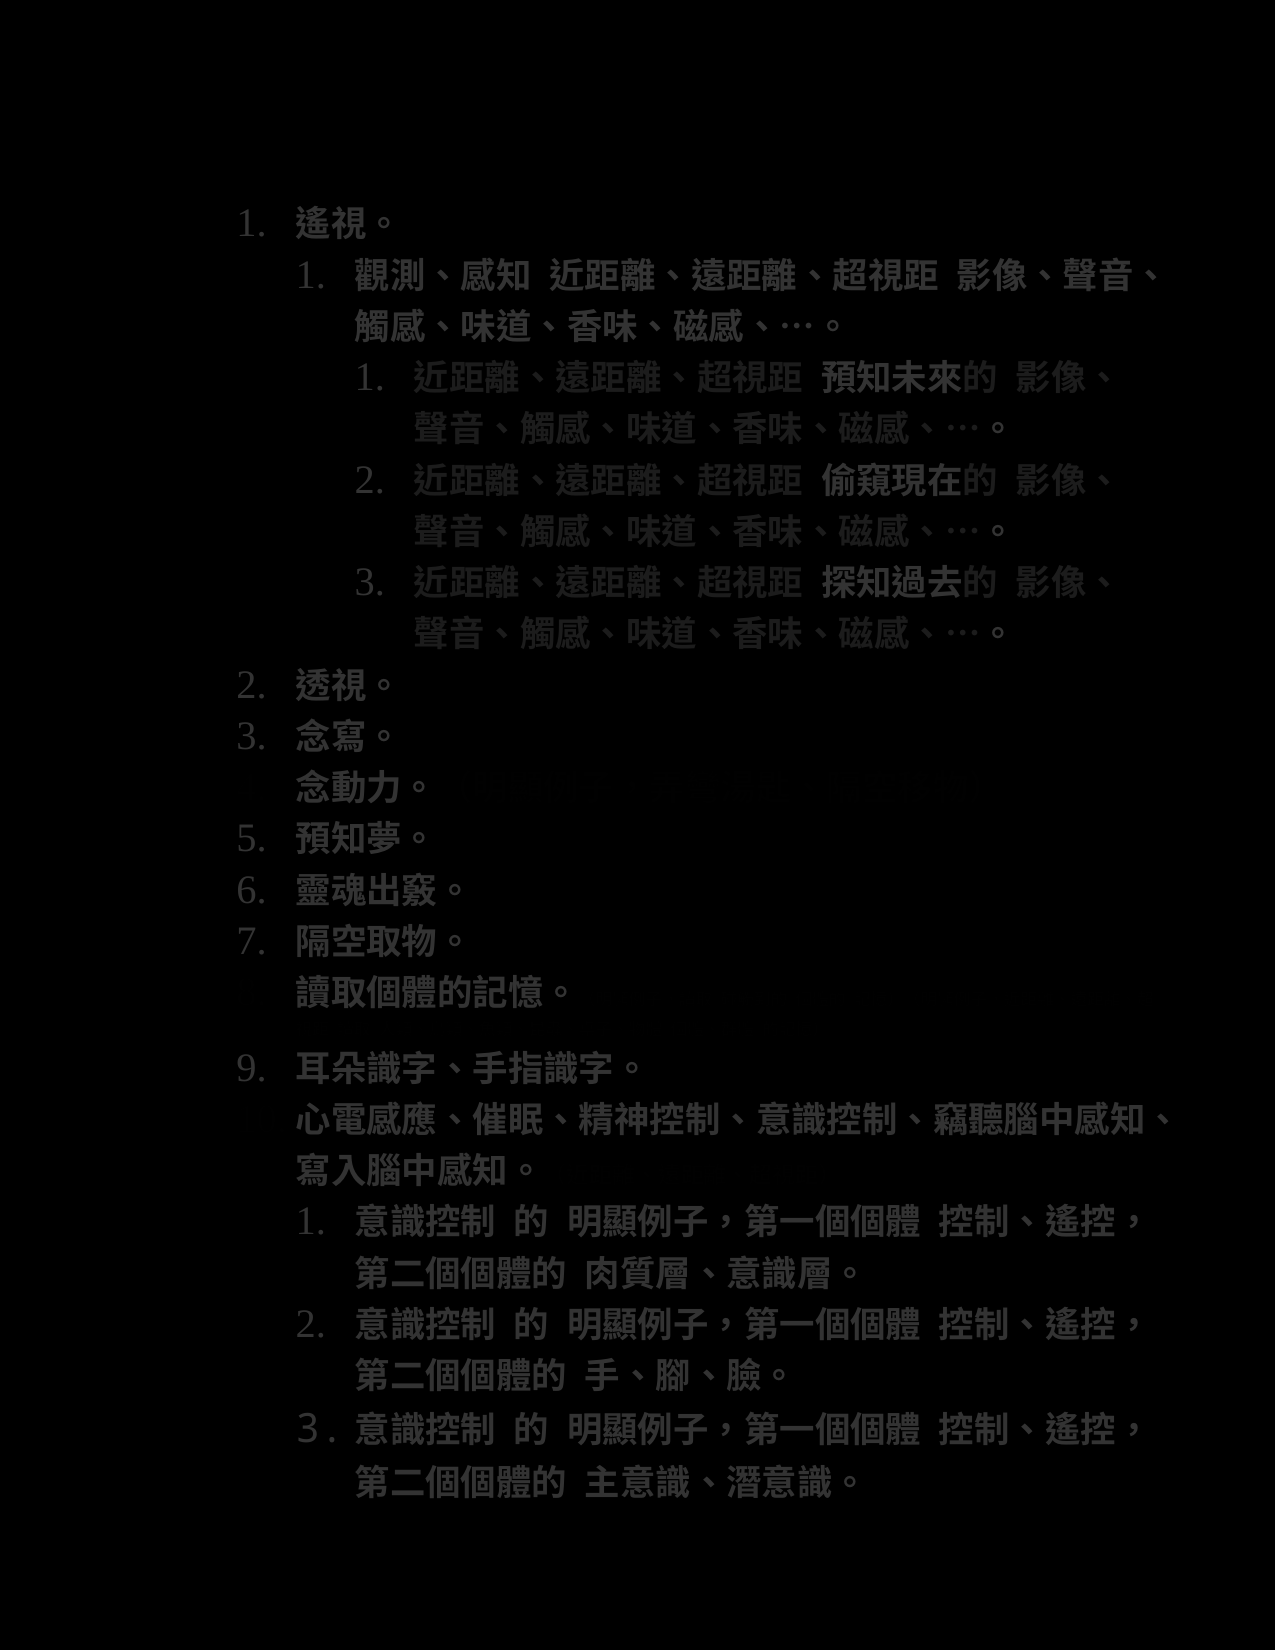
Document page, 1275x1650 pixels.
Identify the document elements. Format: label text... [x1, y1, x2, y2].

list 遙視。 [236, 196, 1157, 247]
list 靈魂出竅。 [236, 862, 1157, 913]
list 意識控制 的 明顯例子，第一個個體 控制、遙控，第二個個體的 肉質層、意識層。 [295, 1194, 1157, 1296]
list 意識控制 的 明顯例子，第一個個體 控制、遙控，第二個個體的 手、腳、臉。 [295, 1296, 1157, 1399]
list 觀測、感知 近距離、遠距離、超視距 影像、聲音、觸感、味道、香味、磁感、…。 [295, 247, 1157, 349]
list 心電感應、催眠、精神控制、意識控制、竊聽腦中感知、寫入腦中感知。（近距離、遠距離、超視距） [236, 1091, 1157, 1194]
list 念寫。 [236, 708, 1157, 759]
list 讀取個體的記憶。（明顯例子，讀取 碰觸到的 個體的 記憶）（明顯例子，近距離、遠距離、超視距 讀取 人類、鳥類、魚類、昆蟲、桌子、物體 個體、群體 的記憶） [236, 964, 1157, 1040]
list 透視。 [236, 657, 1157, 708]
list 近距離、遠距離、超視距 探知過去的 影像、聲音、觸感、味道、香味、磁感、…。 [354, 554, 1157, 657]
list 意識控制 的 明顯例子，第一個個體 控制、遙控，第二個個體的 主意識、潛意識。 [295, 1399, 1157, 1505]
list 耳朵識字、手指識字。 [236, 1040, 1157, 1091]
list 預知夢。 [236, 811, 1157, 862]
list 近距離、遠距離、超視距 偷窺現在的 影像、聲音、觸感、味道、香味、磁感、…。 [354, 452, 1157, 554]
list 念動力。（明顯例子，弄彎湯匙、隔空移物） [236, 759, 1157, 811]
list 近距離、遠距離、超視距 預知未來的 影像、聲音、觸感、味道、香味、磁感、…。 [354, 349, 1157, 452]
list 隔空取物。 [236, 913, 1157, 964]
